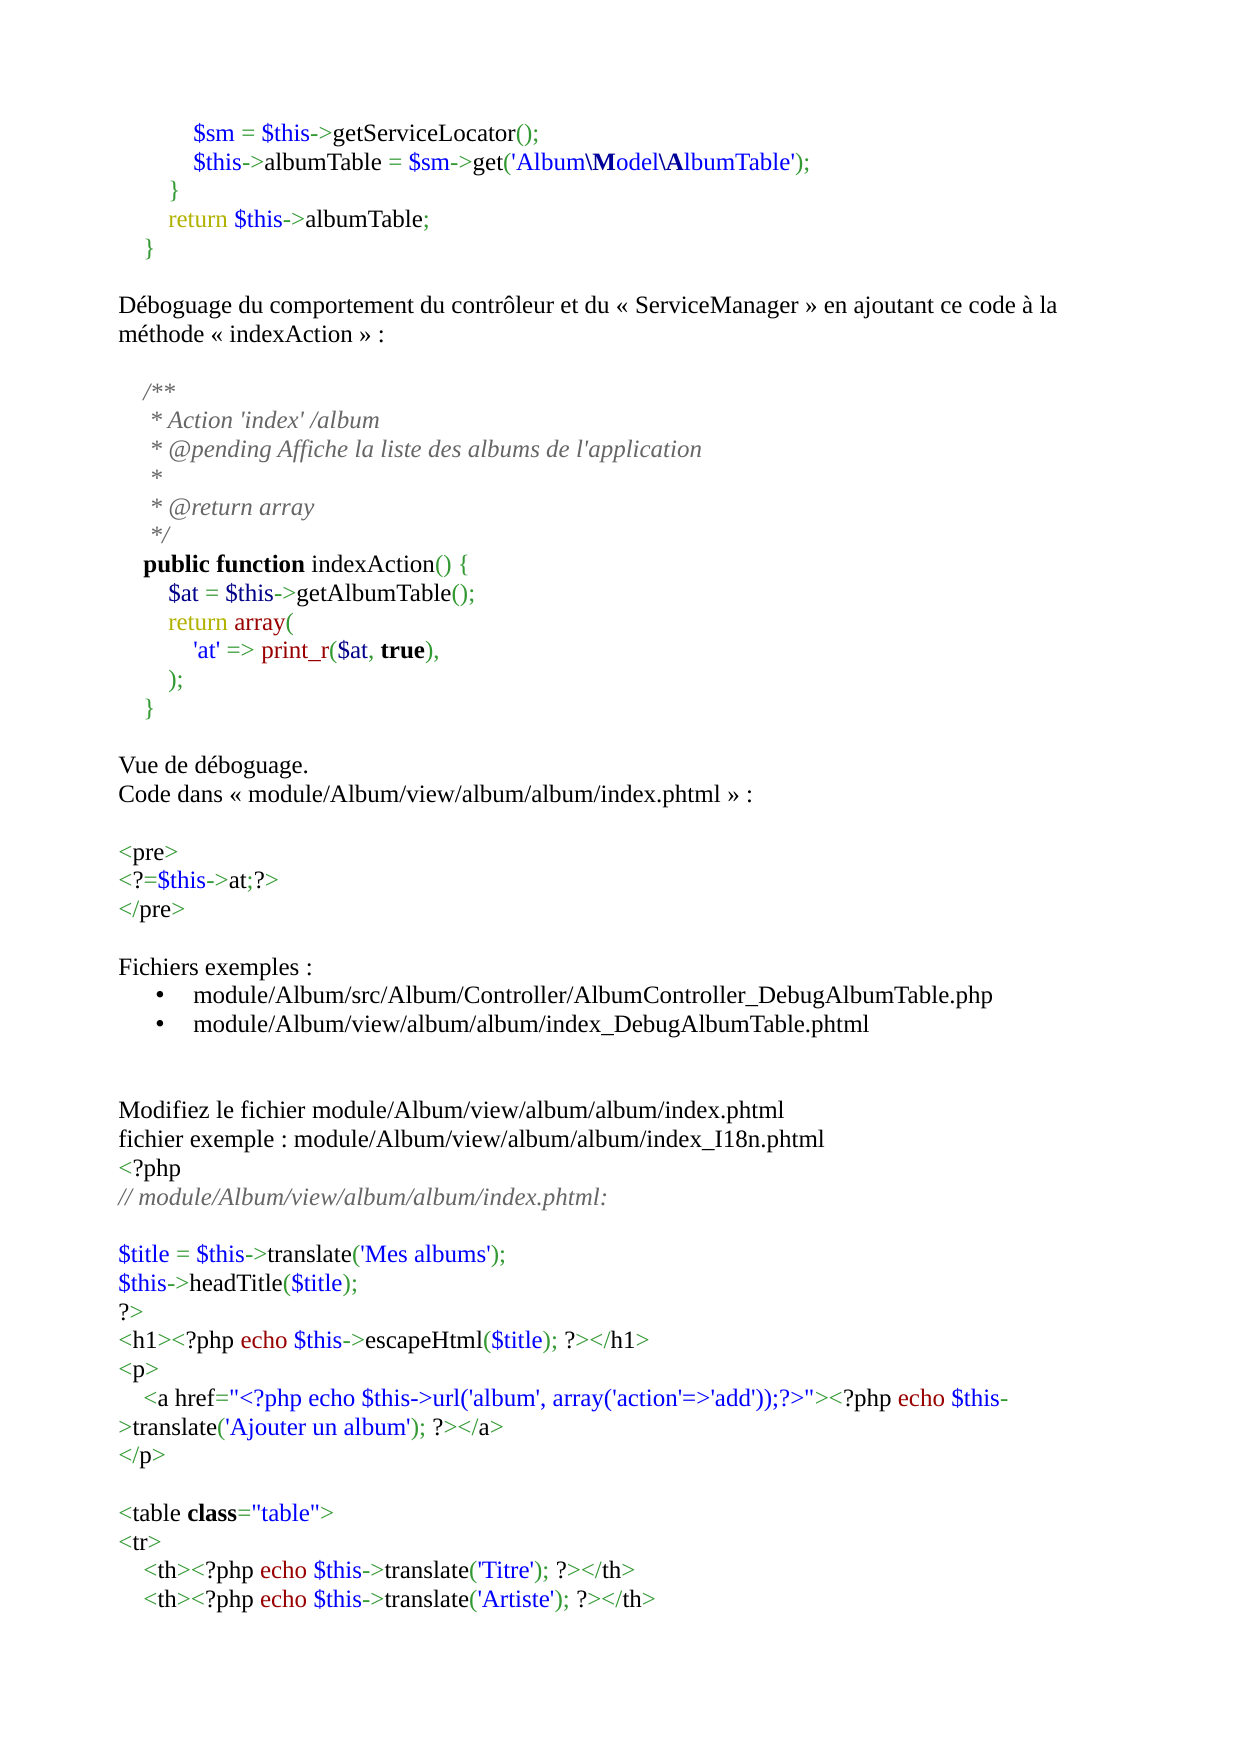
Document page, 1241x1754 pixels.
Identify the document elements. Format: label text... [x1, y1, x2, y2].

text */ [118, 521, 1122, 549]
text <?php [118, 1153, 1122, 1182]
text </p> [118, 1441, 1122, 1469]
text Vue de déboguage. [118, 751, 1122, 779]
text Déboguage du comportement du contrôleur et du « ServiceManager » en ajoutant ce code à la méthode « indexAction » : [118, 291, 1122, 348]
text <table class="table"> [118, 1498, 1122, 1527]
text * @return array [118, 492, 1122, 521]
text 'at' => print_r($at, true), [118, 636, 1122, 664]
text <?=$this->at;?> [118, 866, 1122, 894]
text $this->albumTable = $sm->get('Album\Model\AlbumTable'); [118, 147, 1122, 176]
text Modifiez le fichier module/Album/view/album/album/index.phtml [118, 1096, 1122, 1124]
text <h1><?php echo $this->escapeHtml($title); ?></h1> [118, 1326, 1122, 1354]
text fichier exemple : module/Album/view/album/album/index_I18n.phtml [118, 1124, 1122, 1153]
text ?> [118, 1297, 1122, 1326]
text $title = $this->translate('Mes albums'); [118, 1239, 1122, 1268]
text $this->headTitle($title); [118, 1268, 1122, 1297]
text /** [118, 377, 1122, 406]
text ); [118, 664, 1122, 693]
text Fichiers exemples : [118, 952, 1122, 981]
text public function indexAction() { [118, 549, 1122, 578]
text <th><?php echo $this->translate('Artiste'); ?></th> [118, 1584, 1122, 1613]
list module/Album/view/album/album/index_DebugAlbumTable.phtml [156, 1009, 1122, 1038]
text <p> [118, 1354, 1122, 1383]
text Code dans « module/Album/view/album/album/index.phtml » : [118, 779, 1122, 808]
text * Action 'index' /album [118, 406, 1122, 434]
text return array( [118, 607, 1122, 636]
text return $this->albumTable; [118, 204, 1122, 233]
text </pre> [118, 894, 1122, 923]
text <a href="<?php echo $this->url('album', array('action'=>'add'));?>"><?php echo $this->translate('Ajouter un album'); ?></a> [118, 1383, 1122, 1441]
text <tr> [118, 1527, 1122, 1556]
text // module/Album/view/album/album/index.phtml: [118, 1182, 1122, 1211]
text } [118, 693, 1122, 722]
text } [118, 176, 1122, 204]
text <pre> [118, 837, 1122, 866]
text } [118, 233, 1122, 262]
text * [118, 463, 1122, 492]
text $sm = $this->getServiceLocator(); [118, 118, 1122, 147]
text <th><?php echo $this->translate('Titre'); ?></th> [118, 1556, 1122, 1584]
text * @pending Affiche la liste des albums de l'application [118, 434, 1122, 463]
list module/Album/src/Album/Controller/AlbumController_DebugAlbumTable.php [156, 981, 1122, 1009]
text $at = $this->getAlbumTable(); [118, 578, 1122, 607]
